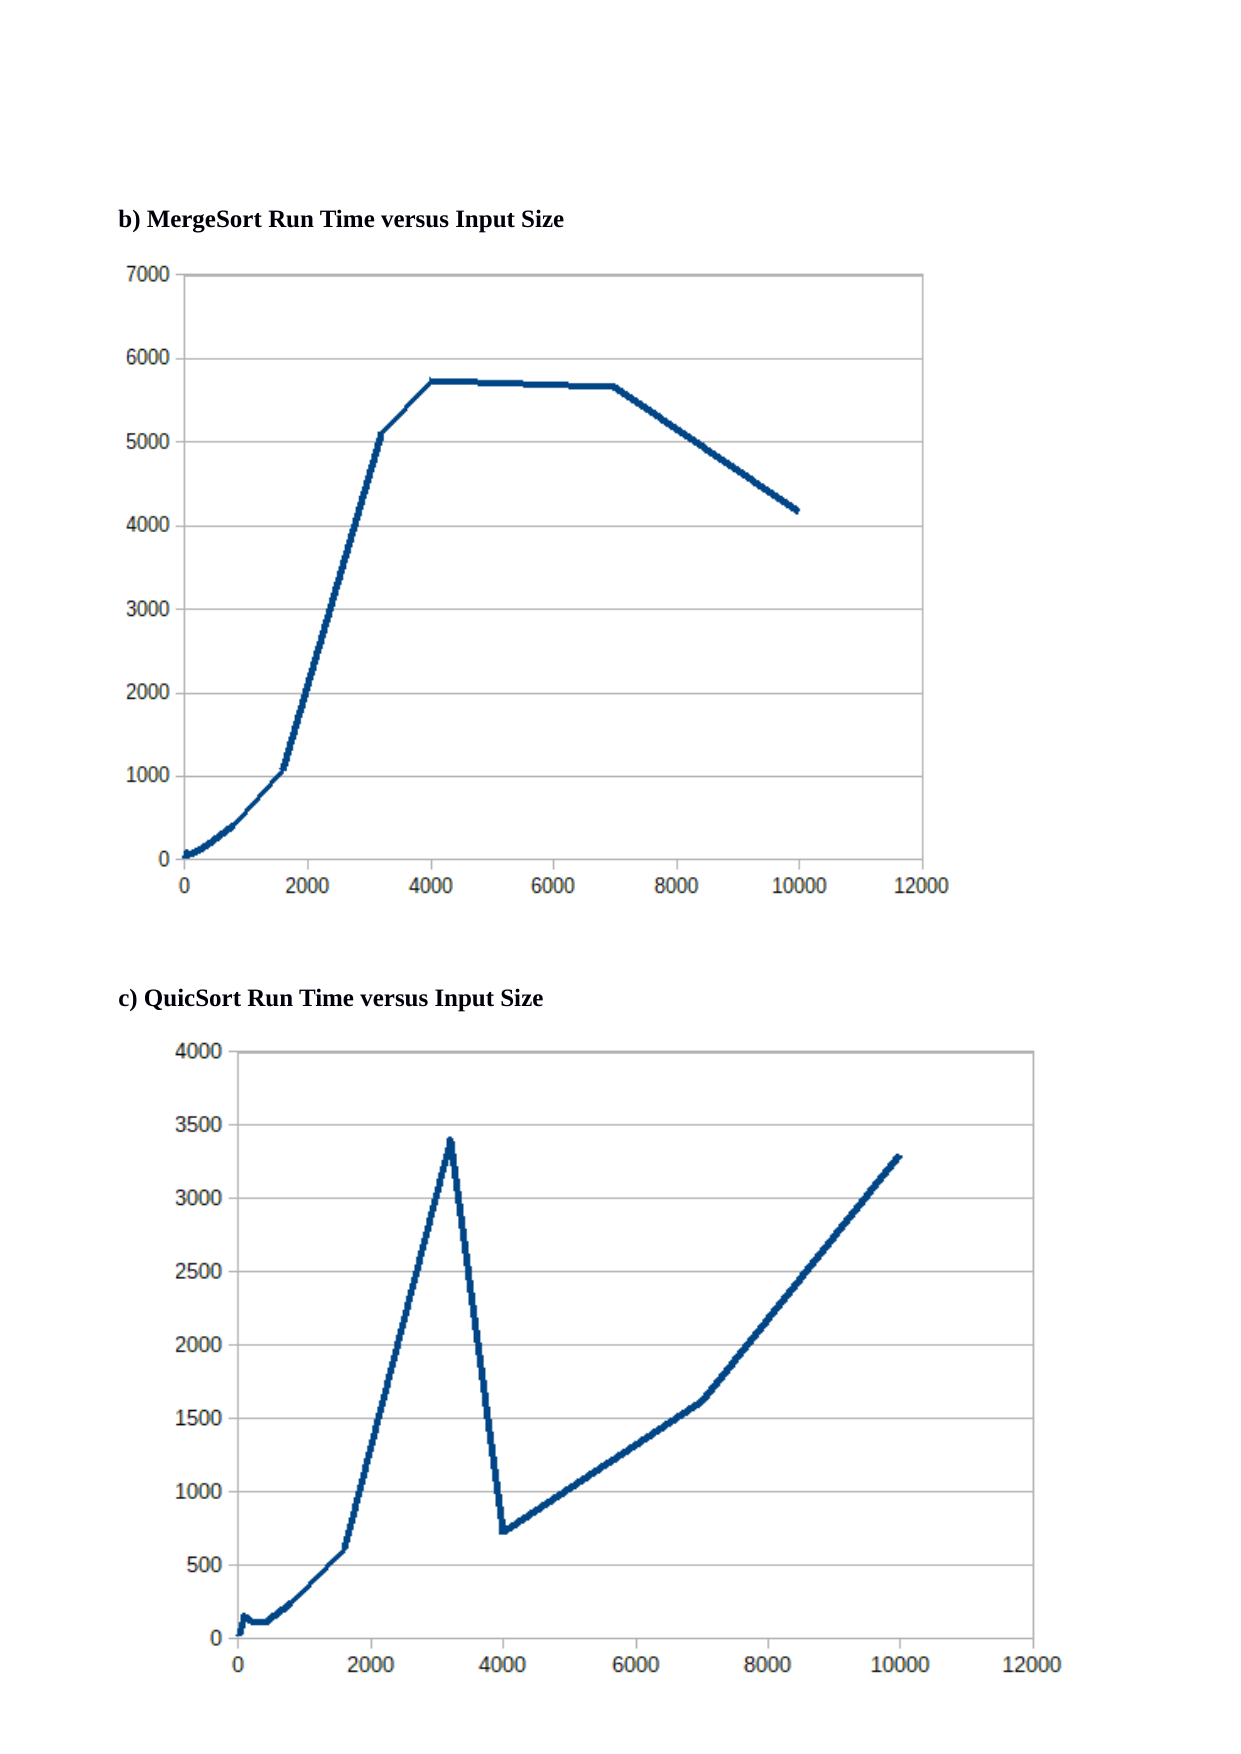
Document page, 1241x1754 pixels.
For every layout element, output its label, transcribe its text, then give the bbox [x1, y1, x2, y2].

picture [175, 1040, 1065, 1677]
text b) MergeSort Run Time versus Input Size [118, 204, 1122, 233]
text c) QuicSort Run Time versus Input Size [118, 983, 1122, 1011]
picture [126, 263, 952, 898]
